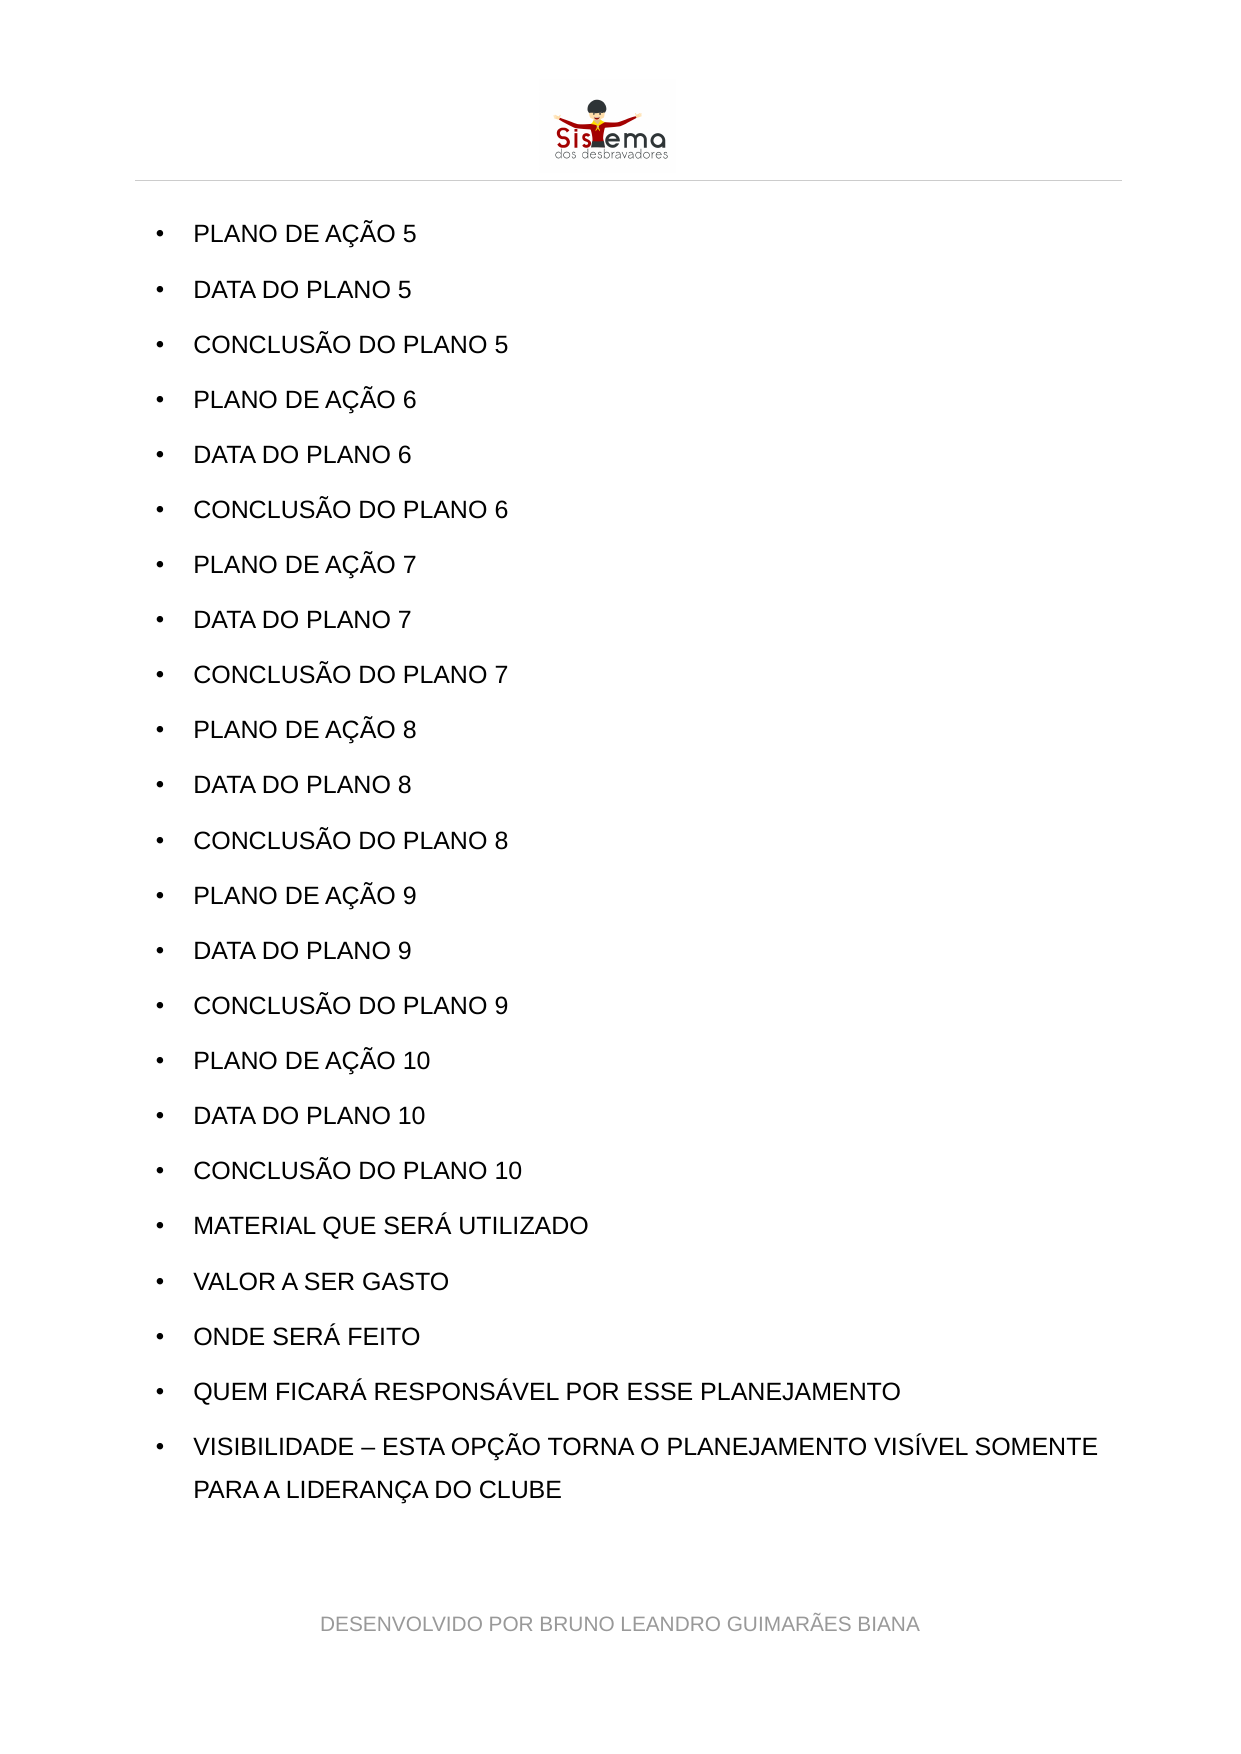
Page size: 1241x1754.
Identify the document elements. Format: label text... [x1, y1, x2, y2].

list VALOR A SER GASTO [156, 1266, 1122, 1295]
list PLANO DE AÇÃO 6 [156, 385, 1122, 414]
list PLANO DE AÇÃO 10 [156, 1046, 1122, 1075]
list CONCLUSÃO DO PLANO 5 [156, 330, 1122, 358]
list PLANO DE AÇÃO 7 [156, 550, 1122, 579]
list ONDE SERÁ FEITO [156, 1322, 1122, 1350]
list QUEM FICARÁ RESPONSÁVEL POR ESSE PLANEJAMENTO [156, 1377, 1122, 1406]
list PLANO DE AÇÃO 9 [156, 881, 1122, 909]
list CONCLUSÃO DO PLANO 10 [156, 1156, 1122, 1185]
picture [538, 79, 677, 173]
list MATERIAL QUE SERÁ UTILIZADO [156, 1211, 1122, 1240]
list CONCLUSÃO DO PLANO 8 [156, 826, 1122, 854]
list DATA DO PLANO 5 [156, 274, 1122, 303]
list CONCLUSÃO DO PLANO 7 [156, 660, 1122, 689]
list CONCLUSÃO DO PLANO 6 [156, 495, 1122, 524]
list DATA DO PLANO 8 [156, 771, 1122, 799]
list DATA DO PLANO 10 [156, 1101, 1122, 1130]
list PLANO DE AÇÃO 8 [156, 715, 1122, 744]
list DATA DO PLANO 9 [156, 936, 1122, 965]
list PLANO DE AÇÃO 5 [156, 219, 1122, 248]
list CONCLUSÃO DO PLANO 9 [156, 991, 1122, 1020]
list DATA DO PLANO 7 [156, 605, 1122, 634]
list DATA DO PLANO 6 [156, 440, 1122, 469]
list VISIBILIDADE – ESTA OPÇÃO TORNA O PLANEJAMENTO VISÍVEL SOMENTE PARA A LIDERANÇA DO CLUBE [156, 1432, 1122, 1504]
